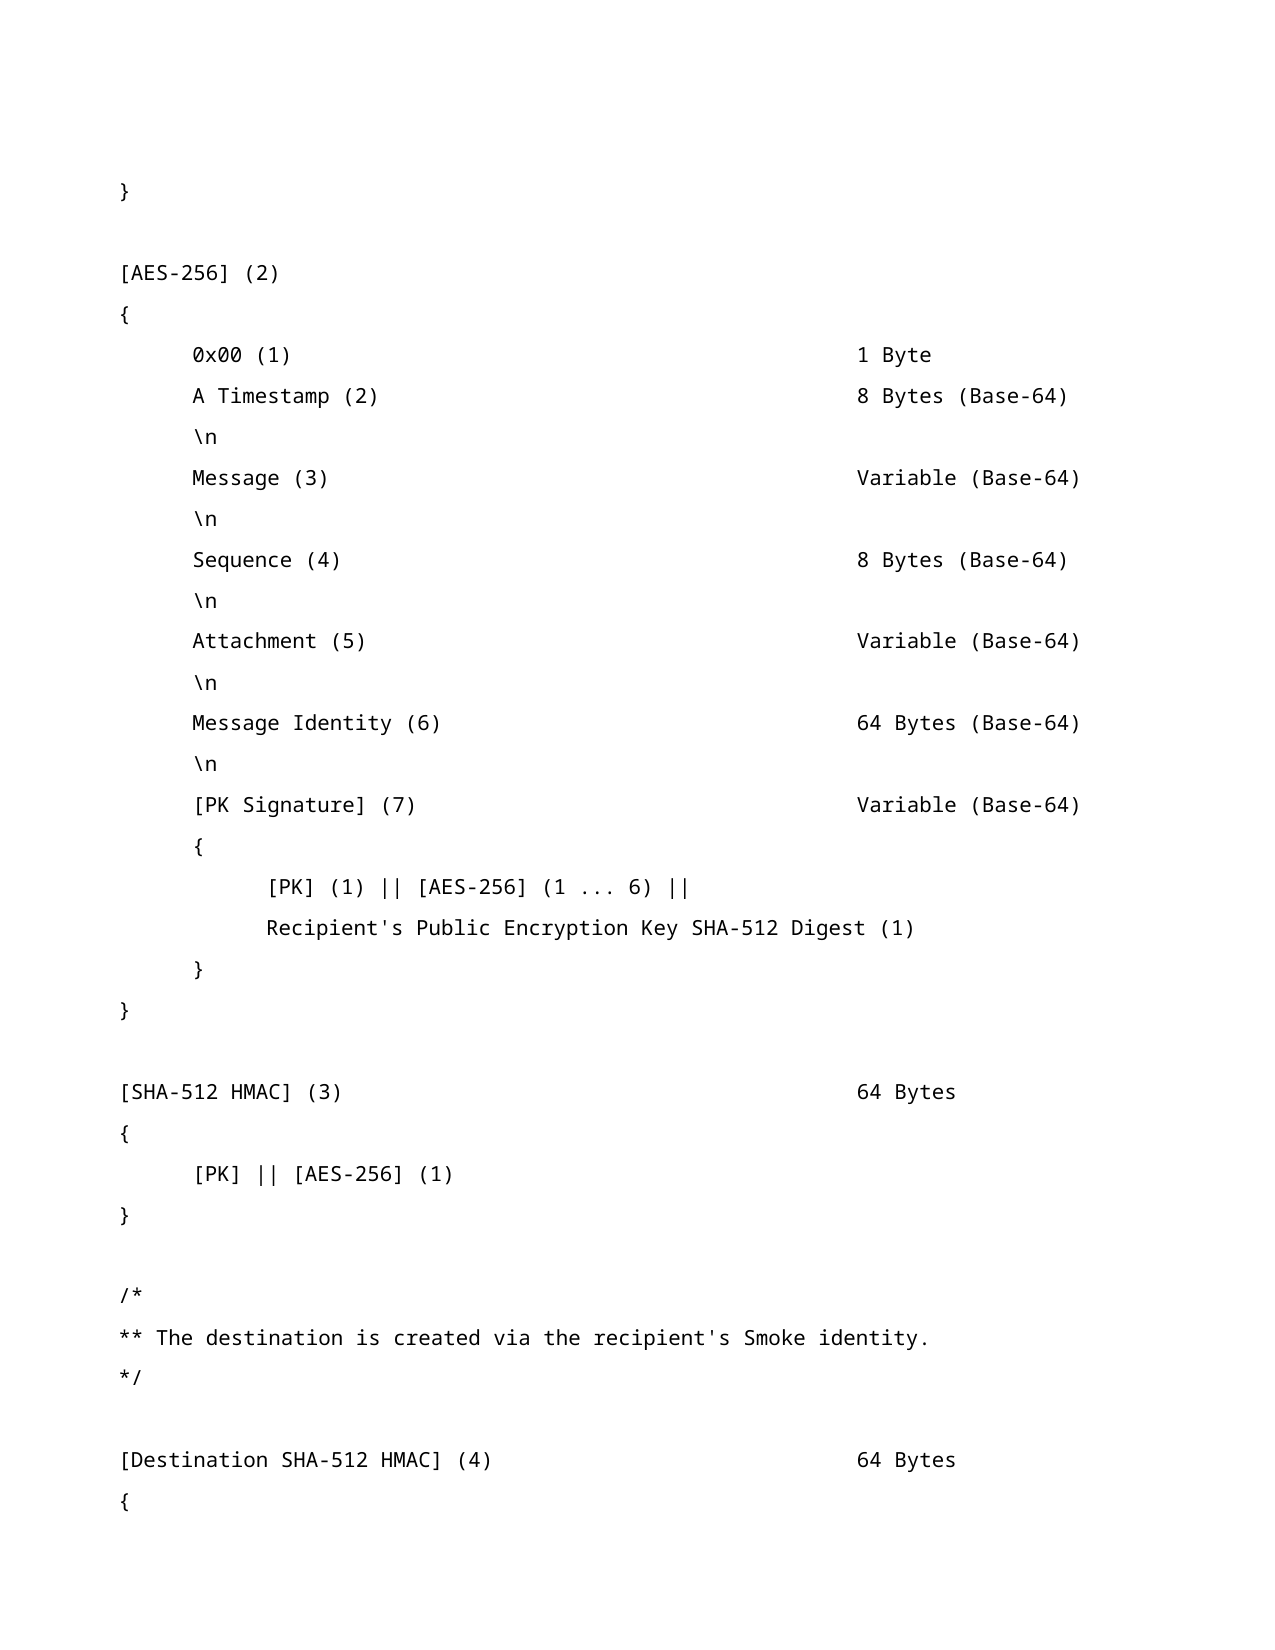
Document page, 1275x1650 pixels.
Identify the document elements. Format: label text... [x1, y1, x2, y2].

text Attachment (5) Variable (Base-64) [118, 627, 1157, 655]
text [AES-256] (2) [118, 258, 1157, 287]
text } [118, 176, 1157, 205]
text */ [118, 1363, 1157, 1392]
text { [118, 831, 1157, 860]
text } [118, 995, 1157, 1023]
text \n [118, 504, 1157, 532]
text Sequence (4) 8 Bytes (Base-64) [118, 545, 1157, 573]
text \n [118, 749, 1157, 778]
text [PK] || [AES-256] (1) [118, 1159, 1157, 1187]
text \n [118, 586, 1157, 614]
text \n [118, 422, 1157, 450]
text [PK Signature] (7) Variable (Base-64) [118, 790, 1157, 819]
text Recipient's Public Encryption Key SHA-512 Digest (1) [118, 913, 1157, 942]
text { [118, 299, 1157, 328]
text 0x00 (1) 1 Byte [118, 340, 1157, 368]
text /* [118, 1282, 1157, 1310]
text [SHA-512 HMAC] (3) 64 Bytes [118, 1077, 1157, 1105]
text \n [118, 668, 1157, 696]
text [Destination SHA-512 HMAC] (4) 64 Bytes [118, 1445, 1157, 1474]
text } [118, 954, 1157, 983]
text Message Identity (6) 64 Bytes (Base-64) [118, 708, 1157, 737]
text ** The destination is created via the recipient's Smoke identity. [118, 1323, 1157, 1351]
text { [118, 1118, 1157, 1146]
text [PK] (1) || [AES-256] (1 ... 6) || [118, 872, 1157, 901]
text Message (3) Variable (Base-64) [118, 463, 1157, 491]
text } [118, 1200, 1157, 1228]
text A Timestamp (2) 8 Bytes (Base-64) [118, 381, 1157, 409]
text { [118, 1486, 1157, 1515]
